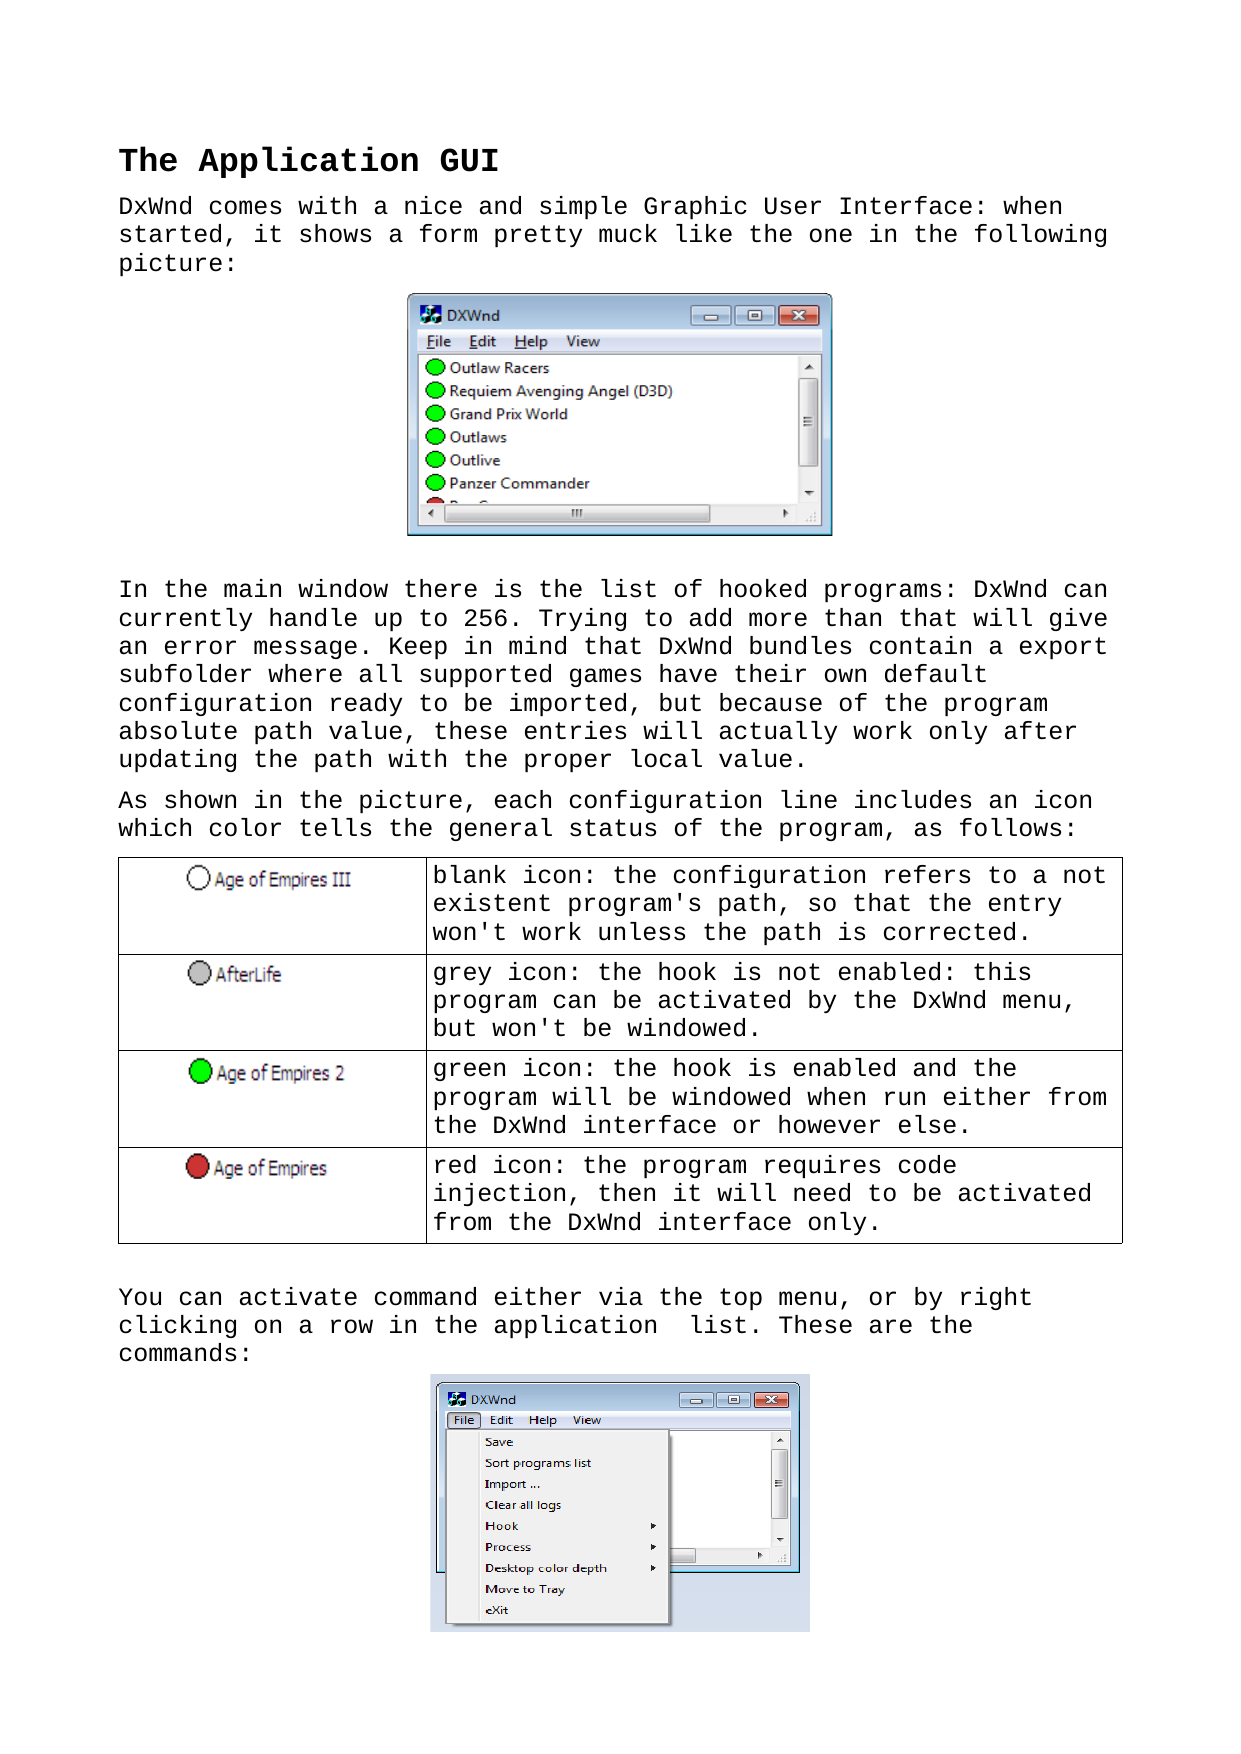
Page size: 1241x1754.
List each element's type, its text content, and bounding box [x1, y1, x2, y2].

table_cell grey icon: the hook is not enabled: this program can be activated by the DxWnd menu, but won't be windowed. [427, 955, 1122, 1050]
text As shown in the picture, each configuration line includes an icon which color tells the general status of the program, as follows: [118, 788, 1122, 844]
picture [430, 1374, 810, 1632]
table_cell green icon: the hook is enabled and the program will be windowed when run either from the DxWnd interface or however else. [427, 1051, 1122, 1147]
subtitle The Application GUI [118, 143, 1122, 181]
table_cell [119, 955, 426, 1050]
text In the main window there is the list of hooked programs: DxWnd can currently handle up to 256. Trying to add more than that will give an error message. Keep in mind that DxWnd bundles contain a export subfolder where all supported games have their own default configuration ready to be imported, but because of the program absolute path value, these entries will actually work only after updating the path with the proper local value. [118, 577, 1122, 775]
table_cell red icon: the program requires code injection, then it will need to be activated from the DxWnd interface only. [427, 1148, 1122, 1243]
table_cell [119, 1148, 426, 1243]
text DxWnd comes with a nice and simple Graphic User Interface: when started, it shows a form pretty muck like the one in the following picture: [118, 194, 1122, 279]
table_cell [119, 1051, 426, 1147]
picture [407, 293, 833, 536]
table_header [119, 858, 426, 953]
text You can activate command either via the top menu, or by right clicking on a row in the application list. These are the commands: [118, 1284, 1122, 1369]
table_header blank icon: the configuration refers to a not existent program's path, so that the entry won't work unless the path is corrected. [427, 858, 1122, 953]
